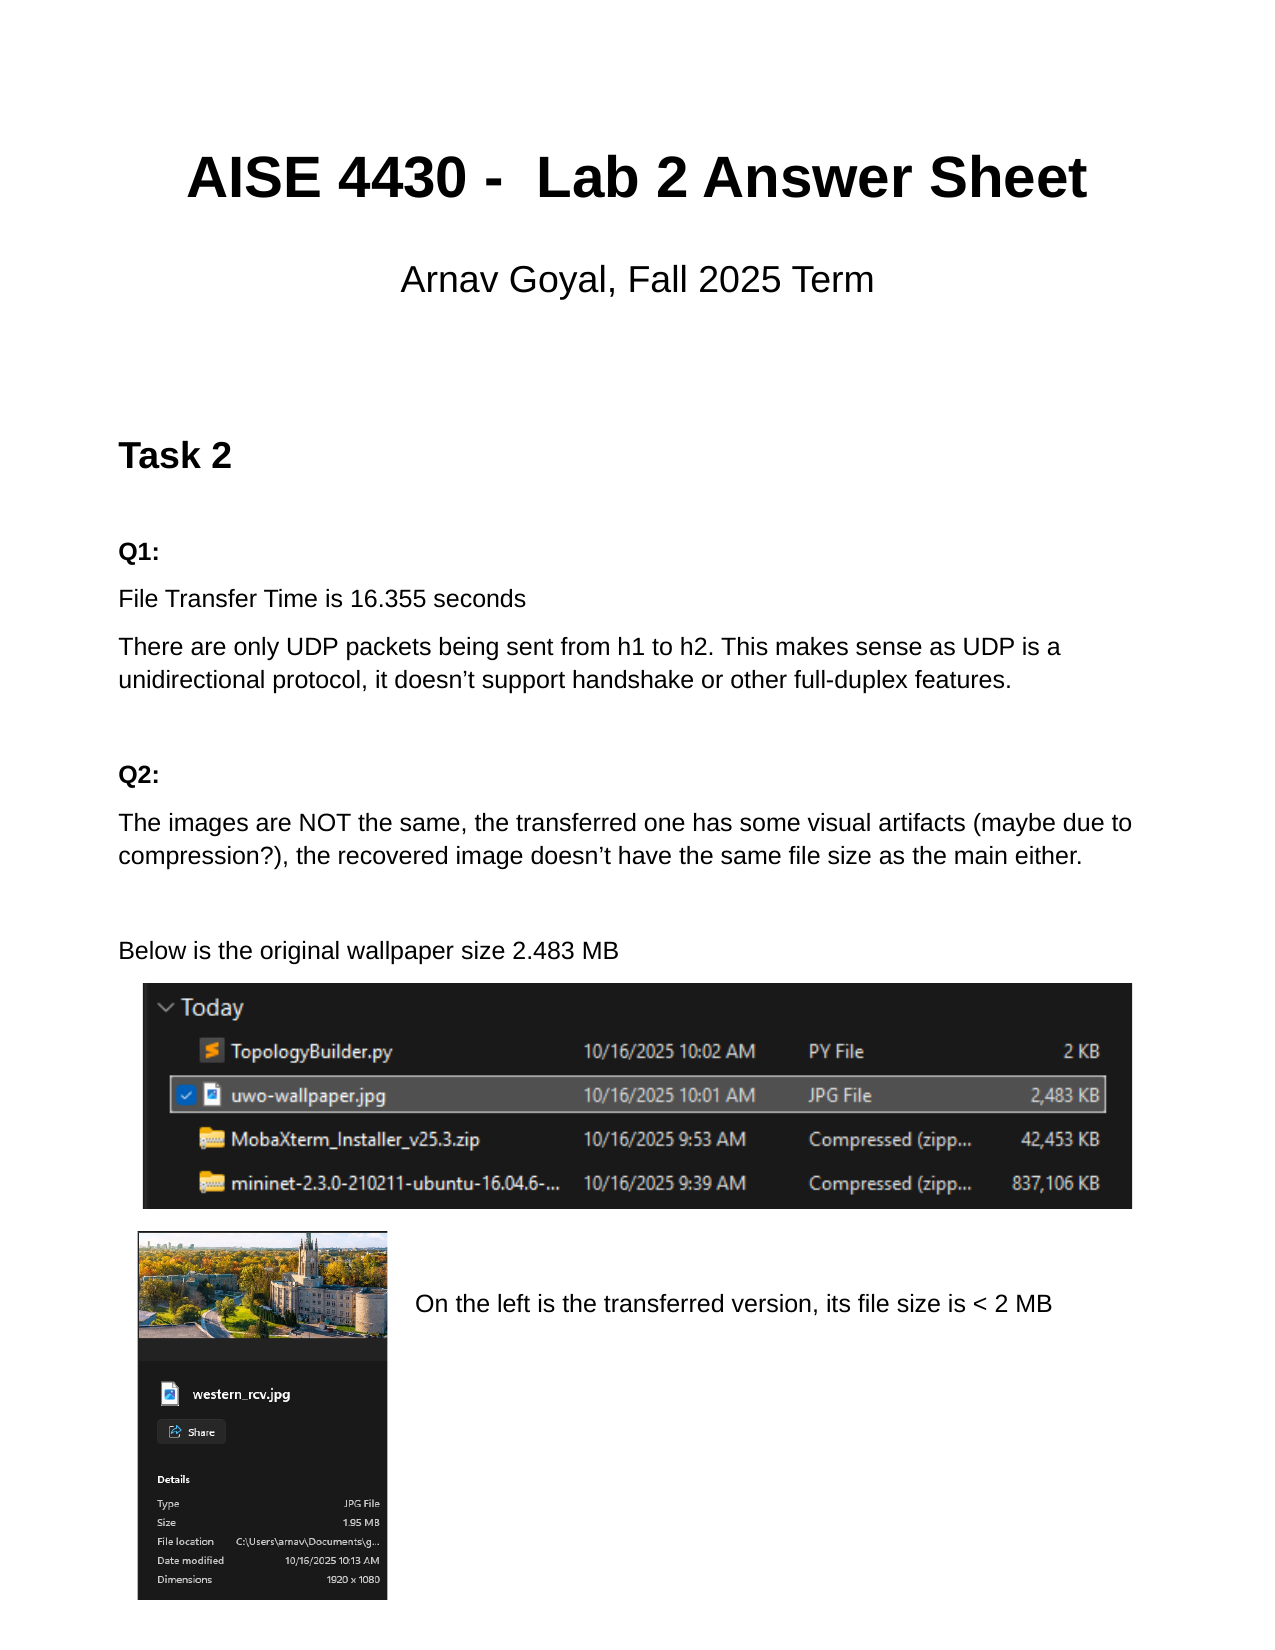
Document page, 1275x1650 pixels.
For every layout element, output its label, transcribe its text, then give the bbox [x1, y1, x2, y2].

title AISE 4430 - Lab 2 Answer Sheet [118, 143, 1157, 210]
text Q2: [118, 760, 1157, 789]
picture [137, 1231, 388, 1600]
subtitle Task 2 [118, 433, 1157, 477]
text The images are NOT the same, the transferred one has some visual artifacts (maybe due to compression?), the recovered image doesn’t have the same file size as the main either. [118, 808, 1157, 869]
text File Transfer Time is 16.355 seconds [118, 584, 1157, 613]
text Below is the original wallpaper size 2.483 MB [118, 936, 1157, 965]
text Q1: [118, 537, 1157, 566]
text There are only UDP packets being sent from h1 to h2. This makes sense as UDP is a unidirectional protocol, it doesn’t support handshake or other full-duplex features. [118, 632, 1157, 694]
picture [142, 983, 1133, 1209]
text On the left is the transferred version, its file size is < 2 MB [388, 1289, 1157, 1318]
subtitle Arnav Goyal, Fall 2025 Term [118, 258, 1157, 301]
